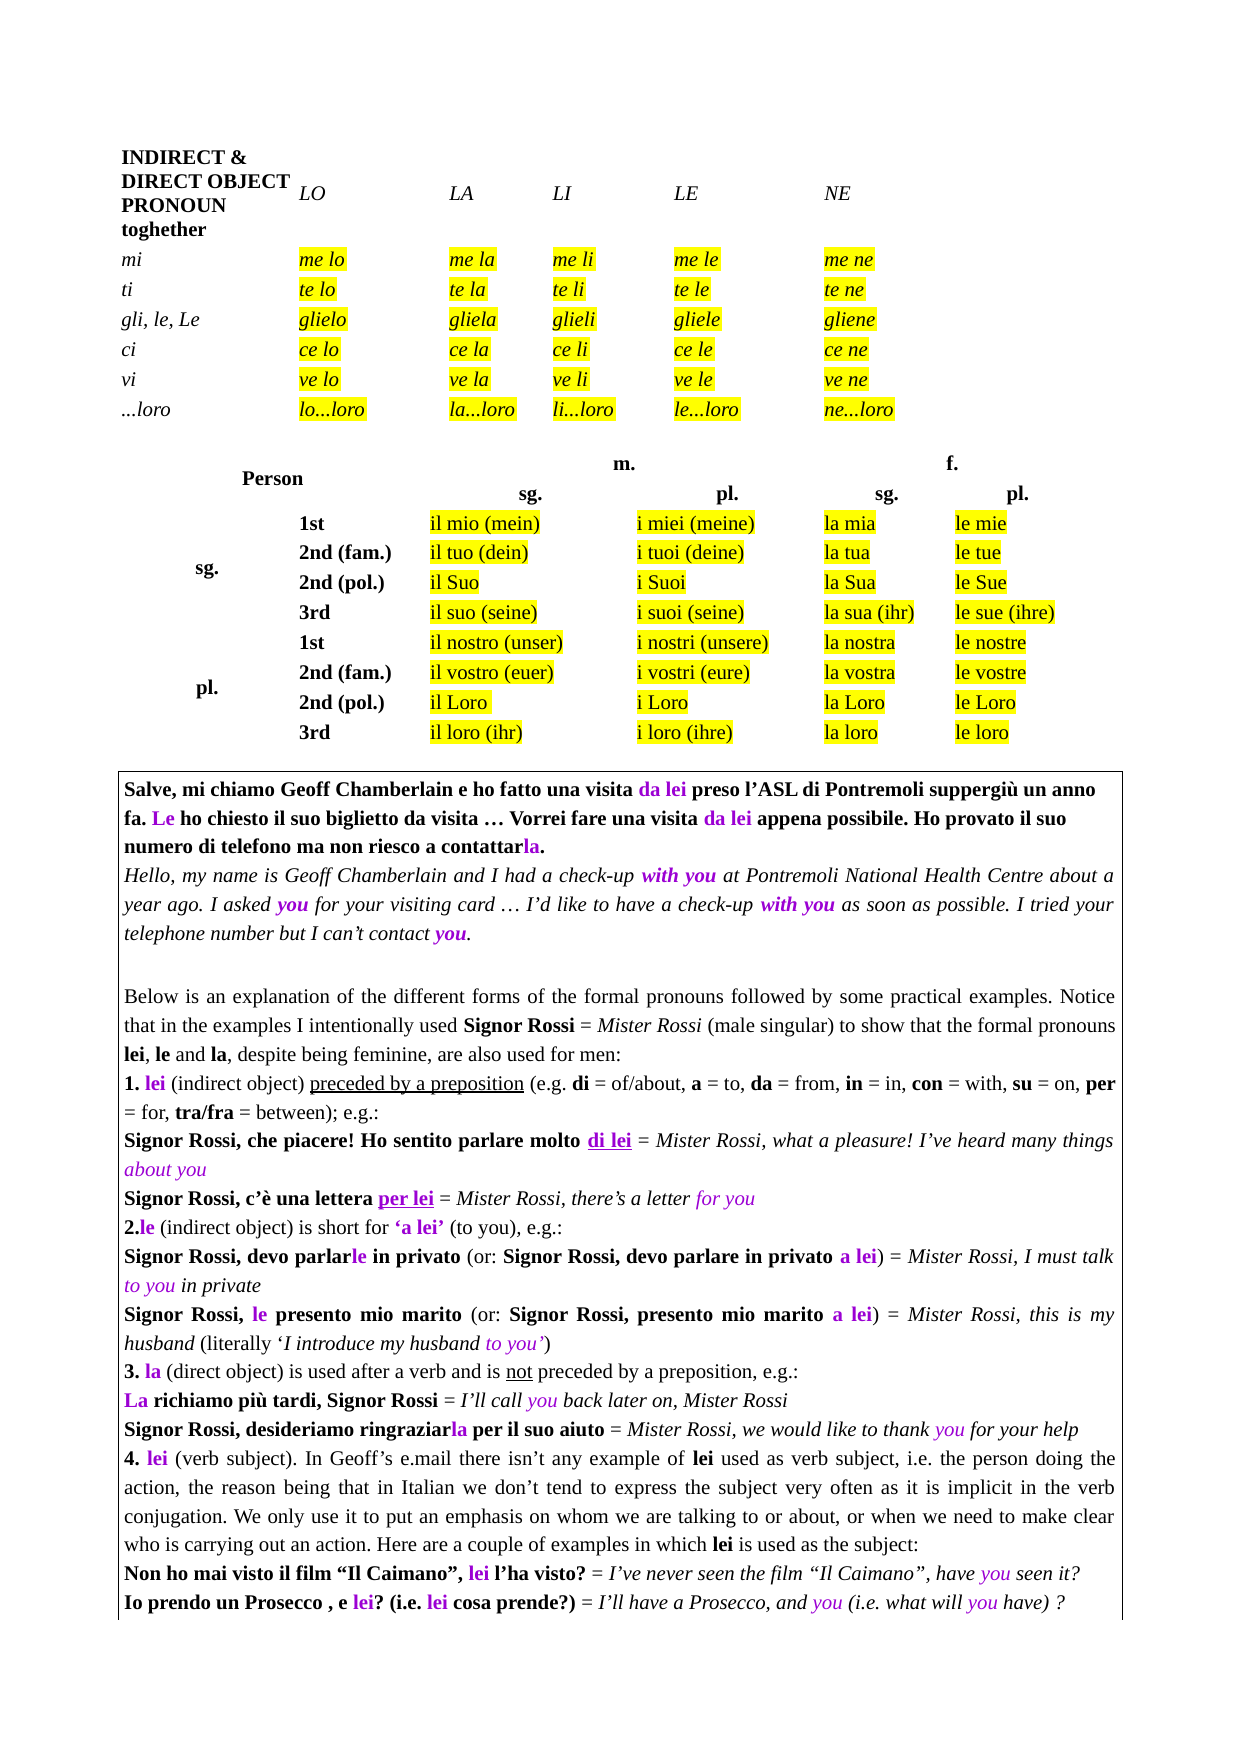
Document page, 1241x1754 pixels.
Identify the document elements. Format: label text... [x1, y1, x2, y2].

table_cell 1st [296, 508, 427, 537]
table_cell 2nd (pol.) [296, 567, 427, 597]
table_cell i loro (ihre) [634, 717, 821, 747]
table_cell te la [446, 274, 549, 304]
table_cell la vostra [821, 657, 952, 687]
table_cell ne...loro [821, 394, 943, 424]
table_header LI [550, 142, 671, 244]
table_cell me ne [821, 244, 943, 274]
table_cell sg. [118, 508, 296, 627]
table_cell i nostri (unsere) [634, 627, 821, 657]
table_cell ce lo [296, 334, 446, 364]
table_header LE [671, 142, 821, 244]
table_cell 2nd (fam.) [296, 538, 427, 567]
table_cell la Loro [821, 687, 952, 717]
table_cell ve ne [821, 364, 943, 394]
table_cell il Suo [427, 567, 634, 597]
table_cell le...loro [671, 394, 821, 424]
table_cell 2nd (fam.) [296, 657, 427, 687]
table_cell lo...loro [296, 394, 446, 424]
table_cell i suoi (seine) [634, 597, 821, 627]
table_cell pl. [952, 478, 1083, 507]
table_cell 3rd [296, 597, 427, 627]
table_cell le vostre [952, 657, 1083, 687]
table_header m. [427, 448, 821, 478]
table_cell me le [671, 244, 821, 274]
table_cell ve lo [296, 364, 446, 394]
table_cell ...loro [118, 394, 296, 424]
table_cell le Loro [952, 687, 1083, 717]
table_cell ce la [446, 334, 549, 364]
table_header LA [446, 142, 549, 244]
table_header LO [296, 142, 446, 244]
table_cell il vostro (euer) [427, 657, 634, 687]
table_cell la Sua [821, 567, 952, 597]
table_cell 2nd (pol.) [296, 687, 427, 717]
table_cell me lo [296, 244, 446, 274]
table_cell ve la [446, 364, 549, 394]
table_cell le loro [952, 717, 1083, 747]
table_cell le Sue [952, 567, 1083, 597]
table_cell le sue (ihre) [952, 597, 1083, 627]
table_cell i tuoi (deine) [634, 538, 821, 567]
table_cell pl. [634, 478, 821, 507]
table_cell gliene [821, 304, 943, 334]
table_cell glielo [296, 304, 446, 334]
table_header f. [821, 448, 1083, 478]
table_cell glieli [550, 304, 671, 334]
table_cell i miei (meine) [634, 508, 821, 537]
table_cell la tua [821, 538, 952, 567]
table_cell ti [118, 274, 296, 304]
table_cell ve li [550, 364, 671, 394]
table_cell le nostre [952, 627, 1083, 657]
table_cell te le [671, 274, 821, 304]
table_cell ci [118, 334, 296, 364]
table_header Salve, mi chiamo Geoff Chamberlain e ho fatto una visita da lei preso l’ASL di Pontremoli suppergiù un anno fa. Le ho chiesto il suo biglietto da visita … Vorrei fare una visita da lei appena possibile. Ho provato il suo numero di telefono ma non riesco a contattarla. Hello, my name is Geoff Chamberlain and I had a check-up with you at Pontremoli National Health Centre about a year ago. I asked you for your visiting card … I’d like to have a check-up with you as soon as possible. I tried your telephone number but I can’t contact you. Below is an explanation of the different forms of the formal pronouns followed by some practical examples. Notice that in the examples I intentionally used Signor Rossi = Mister Rossi (male singular) to show that the formal pronouns lei, le and la, despite being feminine, are also used for men: 1. lei (indirect object) preceded by a preposition (e.g. di = of/about, a = to, da = from, in = in, con = with, su = on, per = for, tra/fra = between); e.g.: Signor Rossi, che piacere! Ho sentito parlare molto di lei = Mister Rossi, what a pleasure! I’ve heard many things about you Signor Rossi, c’è una lettera per lei = Mister Rossi, there’s a letter for you 2.le (indirect object) is short for ‘a lei’ (to you), e.g.: Signor Rossi, devo parlarle in privato (or: Signor Rossi, devo parlare in privato a lei) = Mister Rossi, I must talk to you in private Signor Rossi, le presento mio marito (or: Signor Rossi, presento mio marito a lei) = Mister Rossi, this is my husband (literally ‘I introduce my husband to you’) 3. la (direct object) is used after a verb and is not preceded by a preposition, e.g.: La richiamo più tardi, Signor Rossi = I’ll call you back later on, Mister Rossi Signor Rossi, desideriamo ringraziarla per il suo aiuto = Mister Rossi, we would like to thank you for your help 4. lei (verb subject). In Geoff’s e.mail there isn’t any example of lei used as verb subject, i.e. the person doing the action, the reason being that in Italian we don’t tend to express the subject very often as it is implicit in the verb conjugation. We only use it to put an emphasis on whom we are talking to or about, or when we need to make clear who is carrying out an action. Here are a couple of examples in which lei is used as the subject: Non ho mai visto il film “Il Caimano”, lei l’ha visto? = I’ve never seen the film “Il Caimano”, have you seen it? Io prendo un Prosecco , e lei? (i.e. lei cosa prende?) = I’ll have a Prosecco, and you (i.e. what will you have) ? [119, 772, 1122, 1620]
table_header INDIRECT & DIRECT OBJECT PRONOUN toghether [118, 142, 296, 244]
table_cell te li [550, 274, 671, 304]
table_cell li...loro [550, 394, 671, 424]
table_cell gliele [671, 304, 821, 334]
table_cell le mie [952, 508, 1083, 537]
table_cell le tue [952, 538, 1083, 567]
table_cell 1st [296, 627, 427, 657]
table_cell sg. [821, 478, 952, 507]
table_cell te lo [296, 274, 446, 304]
table_cell gliela [446, 304, 549, 334]
table_cell sg. [427, 478, 634, 507]
table_cell la nostra [821, 627, 952, 657]
table_cell il nostro (unser) [427, 627, 634, 657]
table_cell la mia [821, 508, 952, 537]
table_cell la sua (ihr) [821, 597, 952, 627]
table_cell vi [118, 364, 296, 394]
table_cell ce ne [821, 334, 943, 364]
table_cell il Loro [427, 687, 634, 717]
table_cell la...loro [446, 394, 549, 424]
table_cell me la [446, 244, 549, 274]
table_cell 3rd [296, 717, 427, 747]
table_header NE [821, 142, 943, 244]
table_cell la loro [821, 717, 952, 747]
table_cell i vostri (eure) [634, 657, 821, 687]
table_cell i Suoi [634, 567, 821, 597]
table_cell pl. [118, 627, 296, 747]
table_cell mi [118, 244, 296, 274]
table_cell gli, le, Le [118, 304, 296, 334]
table_cell ce le [671, 334, 821, 364]
table_cell ce li [550, 334, 671, 364]
table_cell ve le [671, 364, 821, 394]
table_cell il mio (mein) [427, 508, 634, 537]
table_cell me li [550, 244, 671, 274]
table_cell il tuo (dein) [427, 538, 634, 567]
table_cell il loro (ihr) [427, 717, 634, 747]
table_cell i Loro [634, 687, 821, 717]
table_header Person [118, 448, 427, 507]
table_cell te ne [821, 274, 943, 304]
table_cell il suo (seine) [427, 597, 634, 627]
